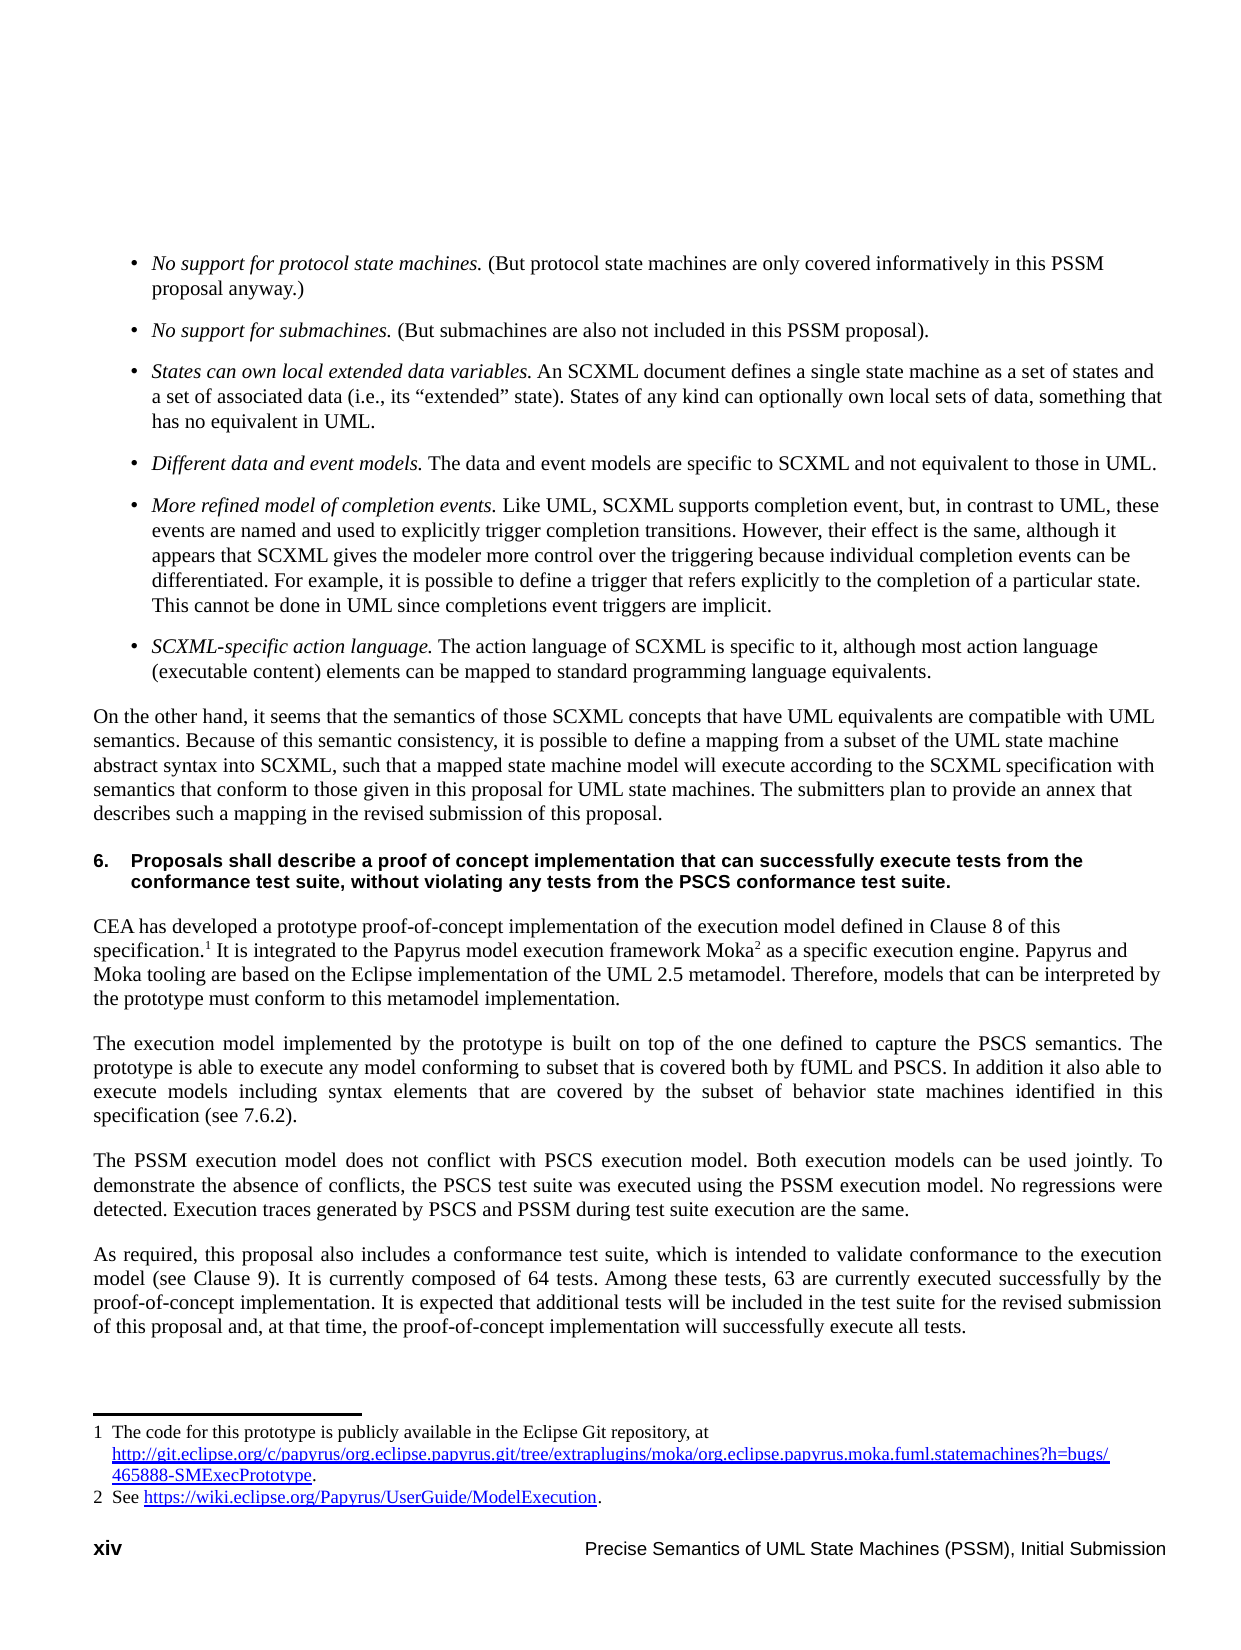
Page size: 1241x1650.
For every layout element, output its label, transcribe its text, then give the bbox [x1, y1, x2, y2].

text The code for this prototype is publicly available in the Eclipse Git repository, at http://git.eclipse.org/c/papyrus/org.eclipse.papyrus.git/tree/extraplugins/moka/org.eclipse.papyrus.moka.fuml.statemachines?h=bugs/465888-SMExecPrototype. [93, 1421, 1164, 1486]
text See https://wiki.eclipse.org/Papyrus/UserGuide/ModelExecution. [93, 1486, 1164, 1507]
list More refined model of completion events. Like UML, SCXML supports completion event, but, in contrast to UML, these events are named and used to explicitly trigger completion transitions. However, their effect is the same, although it appears that SCXML gives the modeler more control over the triggering because individual completion events can be differentiated. For example, it is possible to define a trigger that refers explicitly to the completion of a particular state. This cannot be done in UML since completions event triggers are implicit. [131, 492, 1164, 617]
text CEA has developed a prototype proof-of-concept implementation of the execution model defined in Clause 8 of this specification. It is integrated to the Papyrus model execution framework Moka as a specific execution engine. Papyrus and Moka tooling are based on the Eclipse implementation of the UML 2.5 metamodel. Therefore, models that can be interpreted by the prototype must conform to this metamodel implementation. [93, 914, 1164, 1010]
text As required, this proposal also includes a conformance test suite, which is intended to validate conformance to the execution model (see Clause 9). It is currently composed of 64 tests. Among these tests, 63 are currently executed successfully by the proof-of-concept implementation. It is expected that additional tests will be included in the test suite for the revised submission of this proposal and, at that time, the proof-of-concept implementation will successfully execute all tests. [93, 1242, 1164, 1338]
subtitle Proposals shall describe a proof of concept implementation that can successfully execute tests from the conformance test suite, without violating any tests from the PSCS conformance test suite. [93, 850, 1164, 893]
text On the other hand, it seems that the semantics of those SCXML concepts that have UML equivalents are compatible with UML semantics. Because of this semantic consistency, it is possible to define a mapping from a subset of the UML state machine abstract syntax into SCXML, such that a mapped state machine model will execute according to the SCXML specification with semantics that conform to those given in this proposal for UML state machines. The submitters plan to provide an annex that describes such a mapping in the revised submission of this proposal. [93, 704, 1164, 825]
text The execution model implemented by the prototype is built on top of the one defined to capture the PSCS semantics. The prototype is able to execute any model conforming to subset that is covered both by fUML and PSCS. In addition it also able to execute models including syntax elements that are covered by the subset of behavior state machines identified in this specification (see 7.6.2). [93, 1031, 1164, 1127]
list No support for protocol state machines. (But protocol state machines are only covered informatively in this PSSM proposal anyway.) [131, 250, 1164, 300]
list SCXML-specific action language. The action language of SCXML is specific to it, although most action language (executable content) elements can be mapped to standard programming language equivalents. [131, 633, 1164, 683]
text The PSSM execution model does not conflict with PSCS execution model. Both execution models can be used jointly. To demonstrate the absence of conflicts, the PSCS test suite was executed using the PSSM execution model. No regressions were detected. Execution traces generated by PSCS and PSSM during test suite execution are the same. [93, 1148, 1164, 1221]
list Different data and event models. The data and event models are specific to SCXML and not equivalent to those in UML. [131, 450, 1164, 475]
list States can own local extended data variables. An SCXML document defines a single state machine as a set of states and a set of associated data (i.e., its “extended” state). States of any kind can optionally own local sets of data, something that has no equivalent in UML. [131, 358, 1164, 433]
list No support for submachines. (But submachines are also not included in this PSSM proposal). [131, 317, 1164, 342]
